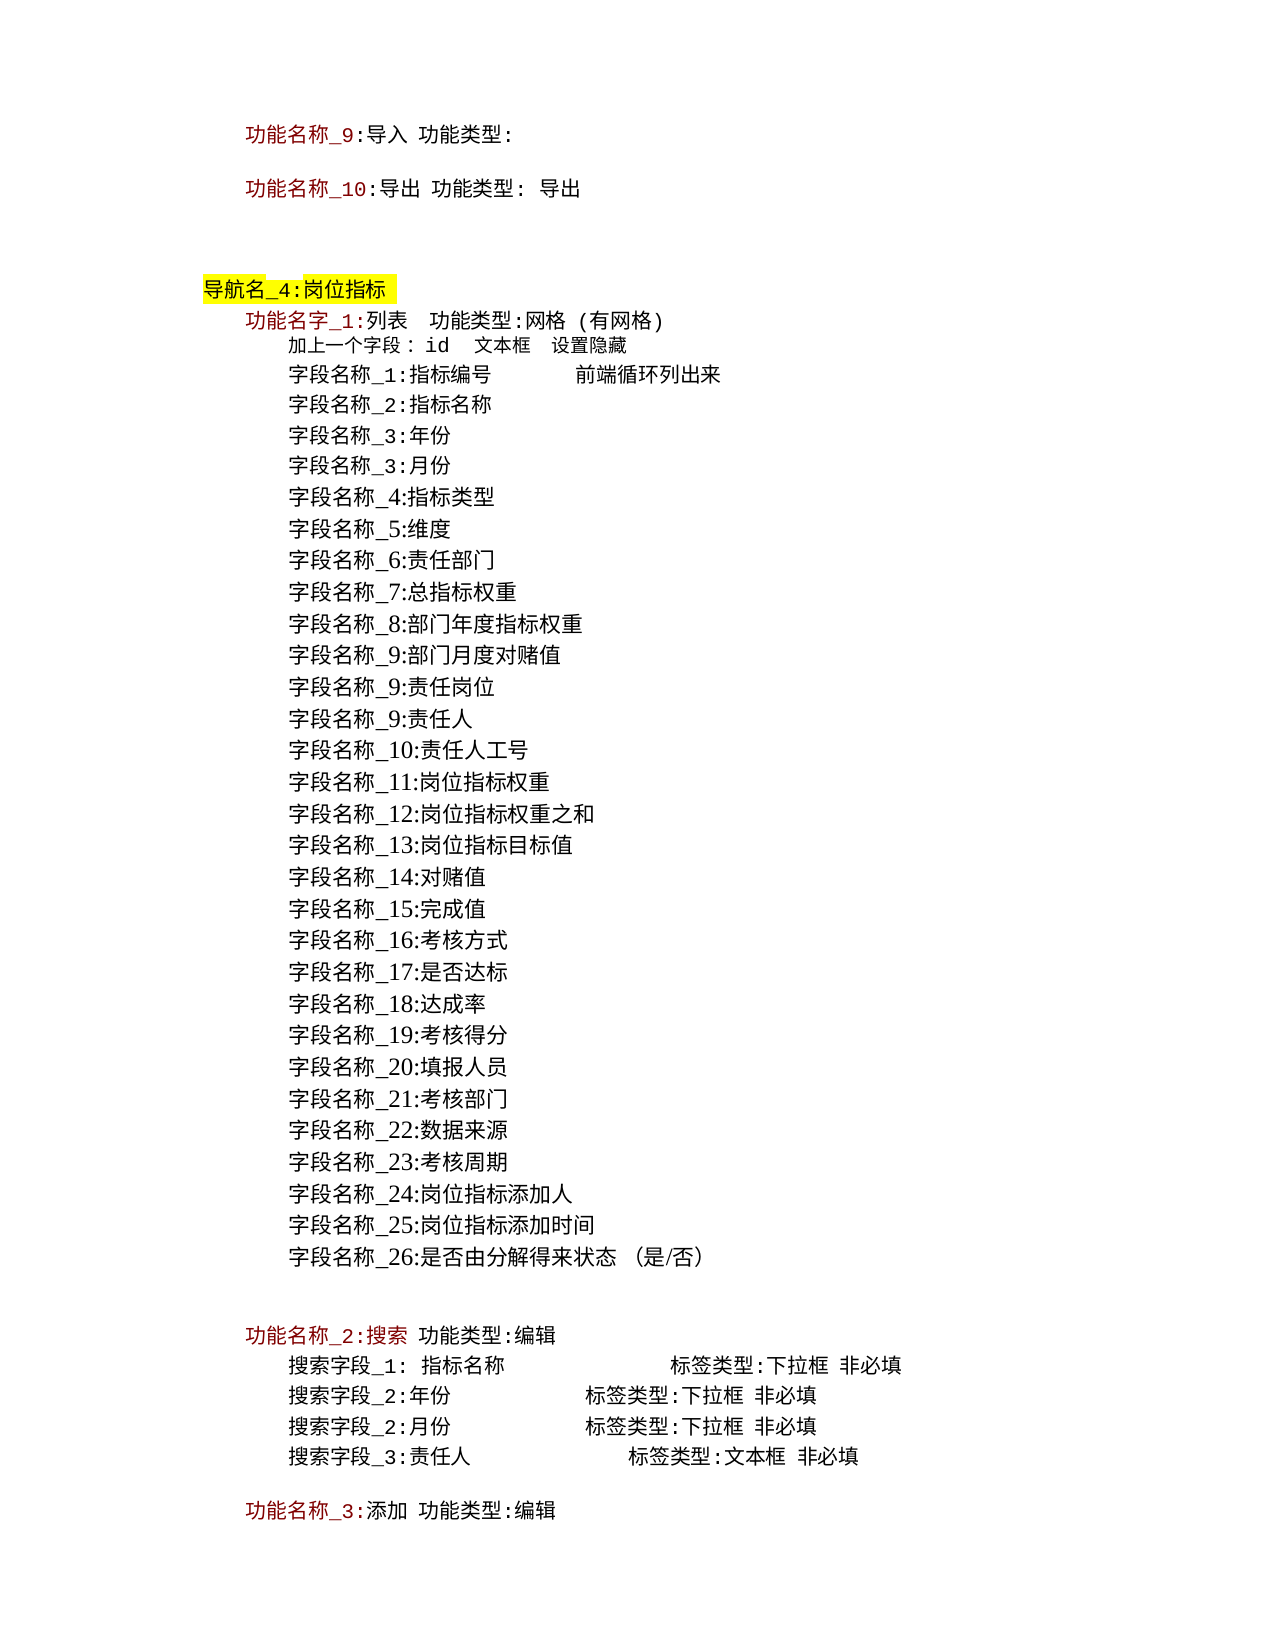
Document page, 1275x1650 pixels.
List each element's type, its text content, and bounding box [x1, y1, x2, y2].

text 字段名称_26:是否由分解得来状态 （是/否） [118, 1240, 1157, 1272]
text 字段名称_1:指标编号 前端循环列出来 [118, 358, 1157, 389]
text 字段名称_25:岗位指标添加时间 [118, 1208, 1157, 1240]
text 字段名称_19:考核得分 [118, 1018, 1157, 1050]
text 字段名称_9:部门月度对赌值 [118, 638, 1157, 670]
text 字段名称_15:完成值 [118, 892, 1157, 923]
text 搜索字段_2:月份 标签类型:下拉框 非必填 [118, 1410, 1157, 1441]
text 字段名称_21:考核部门 [118, 1082, 1157, 1113]
text 功能名称_3:添加 功能类型:编辑 [118, 1494, 1157, 1525]
text 字段名称_18:达成率 [118, 987, 1157, 1018]
text 字段名称_12:岗位指标权重之和 [118, 797, 1157, 828]
text 字段名称_10:责任人工号 [118, 733, 1157, 765]
text 字段名称_2:指标名称 [118, 389, 1157, 419]
text 功能名称_9:导入 功能类型: [118, 118, 1157, 148]
text 字段名称_14:对赌值 [118, 860, 1157, 892]
text 字段名称_13:岗位指标目标值 [118, 828, 1157, 860]
text 字段名称_6:责任部门 [118, 543, 1157, 575]
text 字段名称_5:维度 [118, 512, 1157, 543]
text 字段名称_23:考核周期 [118, 1145, 1157, 1177]
text 搜索字段_2:年份 标签类型:下拉框 非必填 [118, 1380, 1157, 1410]
text 功能名称_2:搜索 功能类型:编辑 [118, 1319, 1157, 1349]
text 字段名称_3:年份 [118, 419, 1157, 449]
text 搜索字段_3:责任人 标签类型:文本框 非必填 [118, 1441, 1157, 1471]
text 字段名称_20:填报人员 [118, 1050, 1157, 1082]
text 字段名称_22:数据来源 [118, 1113, 1157, 1145]
text 功能名称_10:导出 功能类型: 导出 [118, 172, 1157, 203]
text 字段名称_4:指标类型 [118, 480, 1157, 512]
text 字段名称_24:岗位指标添加人 [118, 1177, 1157, 1208]
text 字段名称_9:责任人 [118, 702, 1157, 733]
text 字段名称_16:考核方式 [118, 923, 1157, 955]
text 字段名称_8:部门年度指标权重 [118, 607, 1157, 638]
text 导航名_4:岗位指标 [118, 273, 1157, 304]
text 字段名称_3:月份 [118, 449, 1157, 480]
text 字段名称_9:责任岗位 [118, 670, 1157, 702]
text 字段名称_17:是否达标 [118, 955, 1157, 987]
text 搜索字段_1: 指标名称 标签类型:下拉框 非必填 [118, 1349, 1157, 1380]
text 功能名字_1:列表 功能类型:网格 (有网格) [118, 304, 1157, 334]
text 字段名称_11:岗位指标权重 [118, 765, 1157, 797]
text 字段名称_7:总指标权重 [118, 575, 1157, 607]
text 加上一个字段 ：id 文本框 设置隐藏 [118, 334, 1157, 358]
